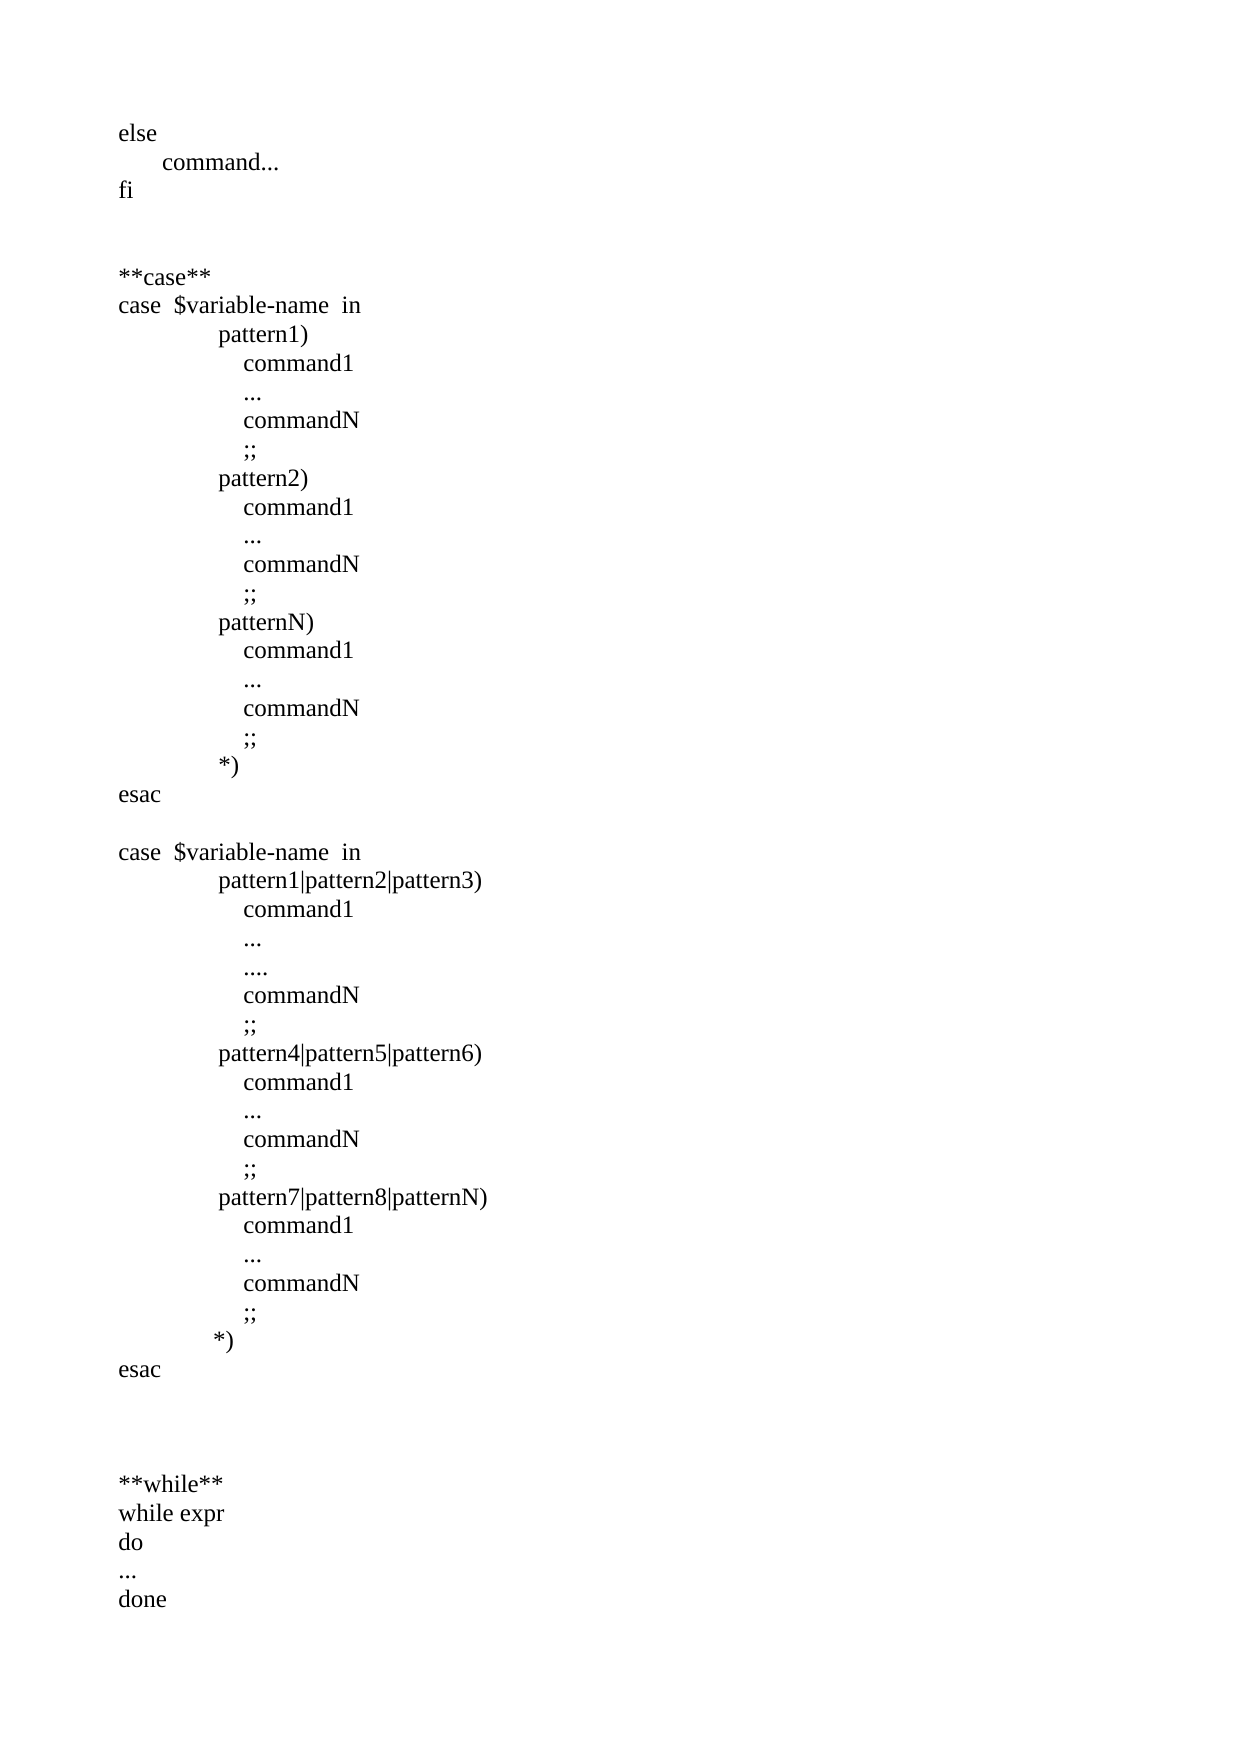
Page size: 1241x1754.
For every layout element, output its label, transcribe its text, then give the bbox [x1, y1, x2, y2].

text fi [118, 176, 1122, 204]
text commandN [118, 693, 1122, 722]
text ... [118, 923, 1122, 952]
text command1 [118, 1067, 1122, 1096]
text ... [118, 521, 1122, 549]
text ;; [118, 434, 1122, 463]
text esac [118, 1354, 1122, 1383]
text command1 [118, 636, 1122, 664]
text pattern1) [118, 319, 1122, 348]
text else [118, 118, 1122, 147]
text ... [118, 1096, 1122, 1124]
text pattern4|pattern5|pattern6) [118, 1038, 1122, 1067]
text done [118, 1584, 1122, 1613]
text ... [118, 1239, 1122, 1268]
text command1 [118, 894, 1122, 923]
text while expr [118, 1498, 1122, 1527]
text do [118, 1527, 1122, 1556]
text pattern1|pattern2|pattern3) [118, 866, 1122, 894]
text commandN [118, 1268, 1122, 1297]
text command1 [118, 1211, 1122, 1239]
text **case** [118, 262, 1122, 291]
text ;; [118, 1009, 1122, 1038]
text pattern7|pattern8|patternN) [118, 1182, 1122, 1211]
text ;; [118, 722, 1122, 751]
text ;; [118, 1153, 1122, 1182]
text commandN [118, 406, 1122, 434]
text patternN) [118, 607, 1122, 636]
text ;; [118, 1297, 1122, 1326]
text commandN [118, 981, 1122, 1009]
text command1 [118, 492, 1122, 521]
text case $variable-name in [118, 837, 1122, 866]
text ... [118, 664, 1122, 693]
text ... [118, 1556, 1122, 1584]
text esac [118, 779, 1122, 808]
text ;; [118, 578, 1122, 607]
text case $variable-name in [118, 291, 1122, 319]
text *) [118, 751, 1122, 779]
text .... [118, 952, 1122, 981]
text commandN [118, 1124, 1122, 1153]
text *) [118, 1326, 1122, 1354]
text ... [118, 377, 1122, 406]
text **while** [118, 1469, 1122, 1498]
text pattern2) [118, 463, 1122, 492]
text command... [118, 147, 1122, 176]
text command1 [118, 348, 1122, 377]
text commandN [118, 549, 1122, 578]
